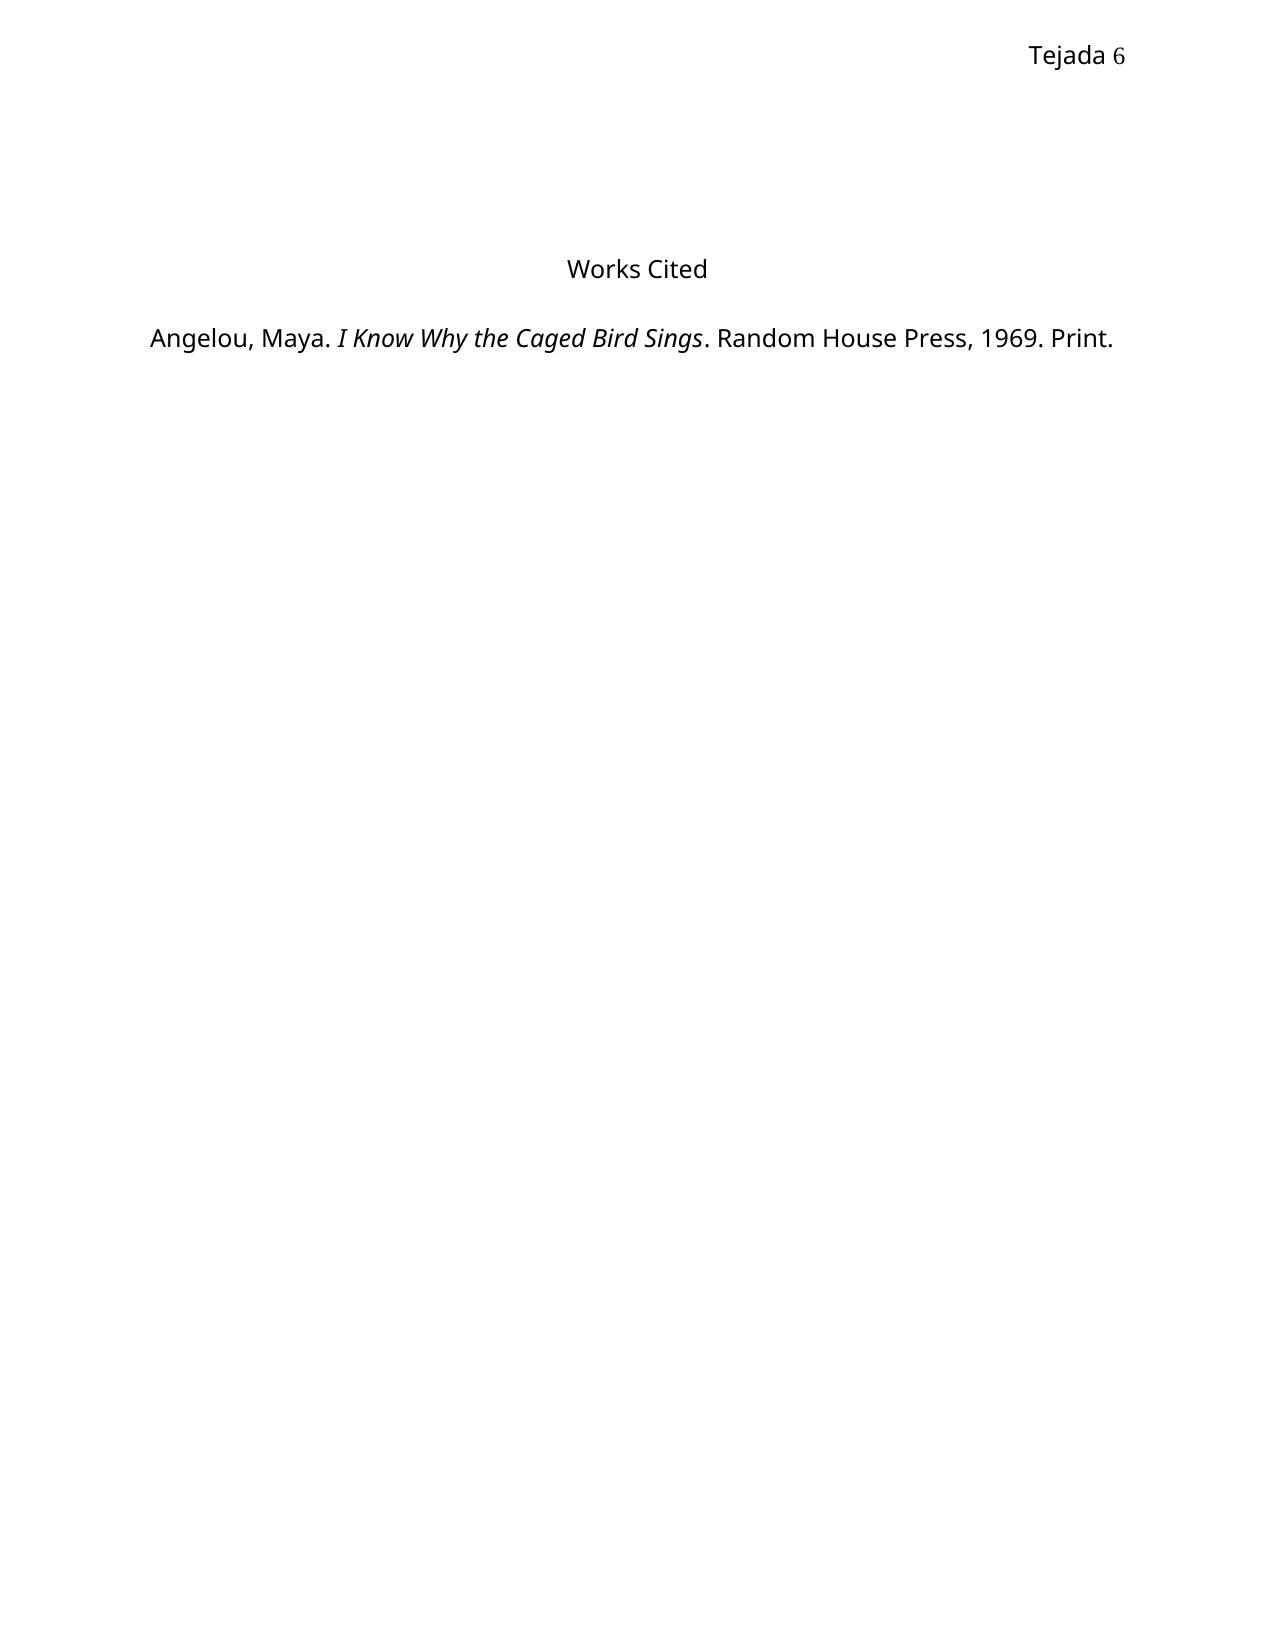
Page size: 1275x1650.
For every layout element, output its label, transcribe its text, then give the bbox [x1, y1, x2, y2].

text Works Cited [150, 252, 1125, 286]
text Angelou, Maya. I Know Why the Caged Bird Sings. Random House Press, 1969. Print. [150, 320, 1125, 354]
